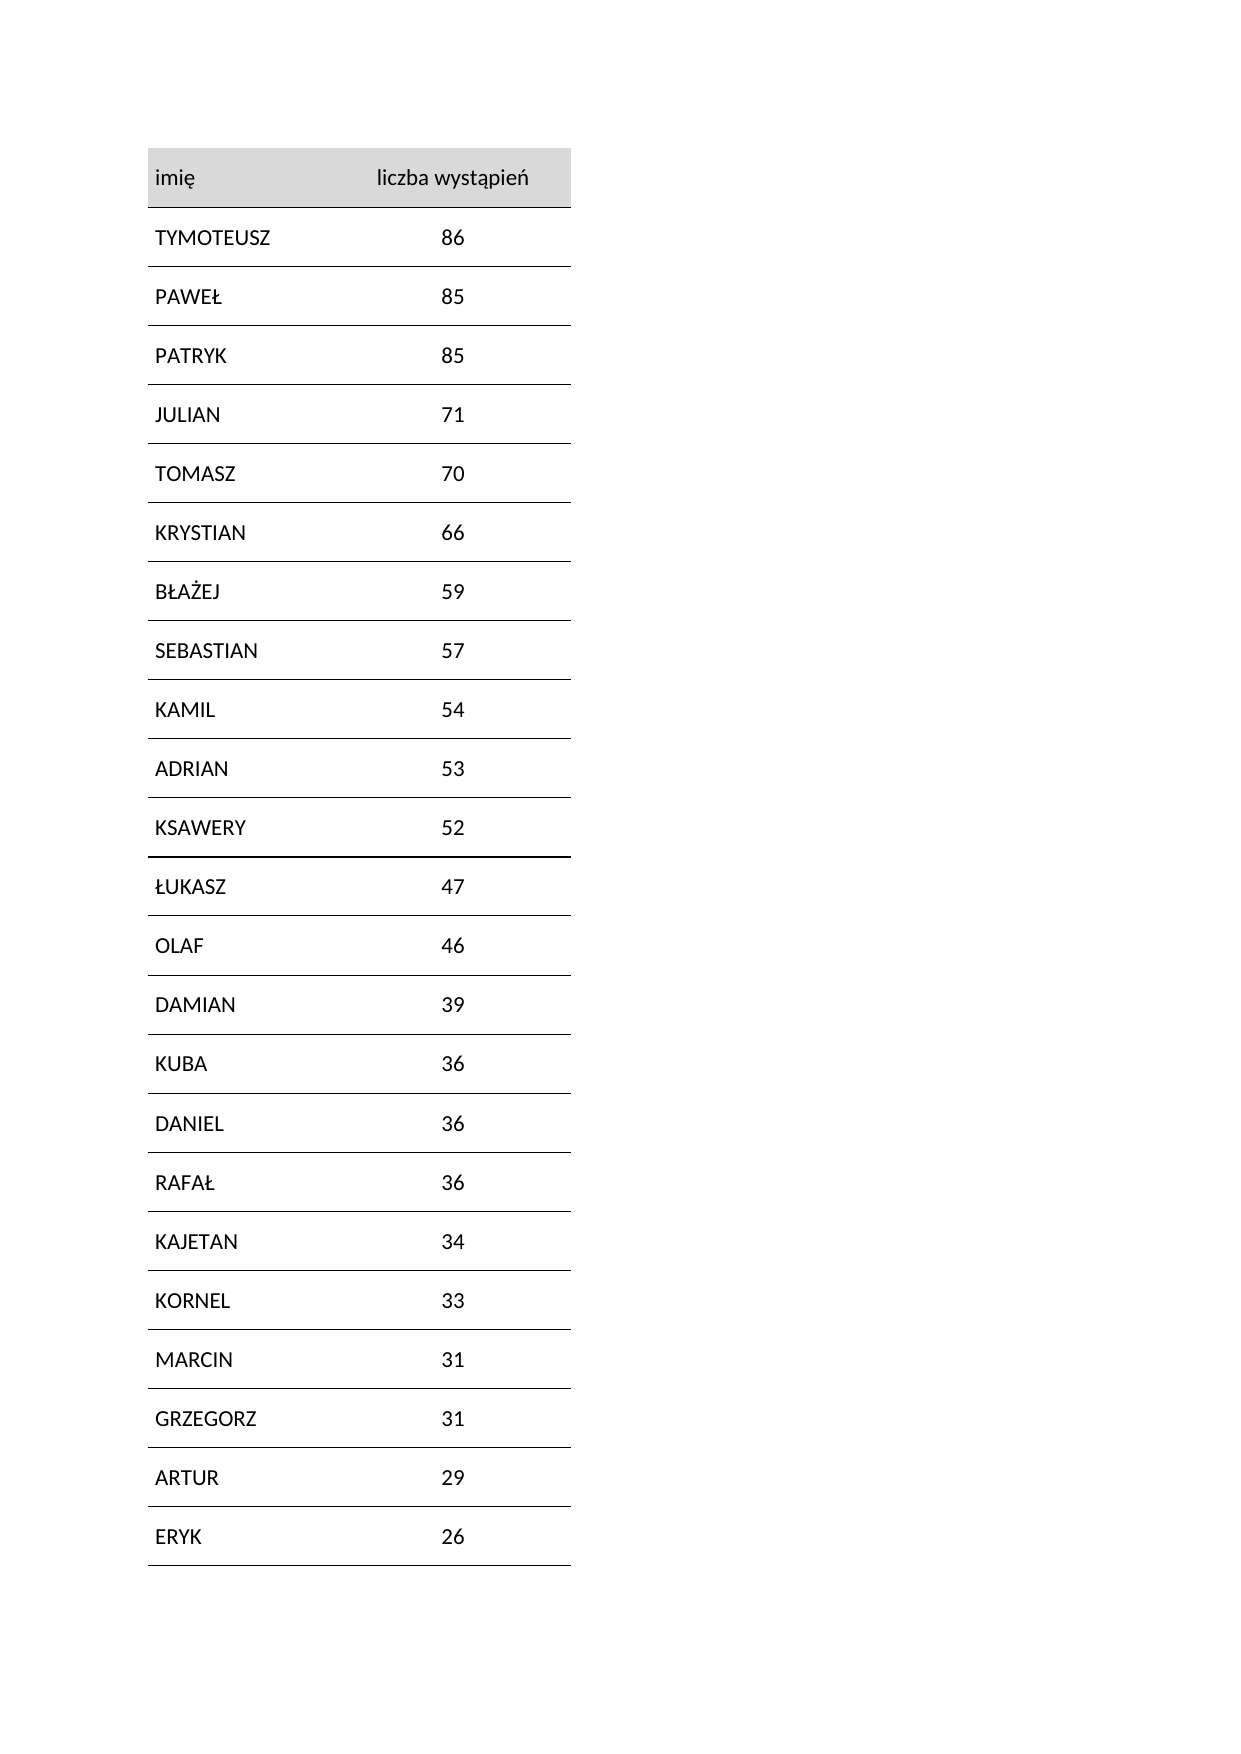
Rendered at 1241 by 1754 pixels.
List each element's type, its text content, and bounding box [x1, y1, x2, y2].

table_cell GRZEGORZ [148, 1389, 335, 1447]
table_cell KSAWERY [148, 798, 335, 856]
table_cell 47 [335, 858, 571, 915]
table_header imię [148, 148, 335, 207]
table_cell ŁUKASZ [148, 858, 335, 915]
table_cell 36 [335, 1035, 571, 1093]
table_cell 59 [335, 562, 571, 620]
table_cell KRYSTIAN [148, 503, 335, 561]
table_cell KAJETAN [148, 1212, 335, 1270]
table_cell 36 [335, 1094, 571, 1152]
table_cell SEBASTIAN [148, 621, 335, 679]
table_cell KAMIL [148, 680, 335, 738]
table_cell ARTUR [148, 1448, 335, 1506]
table_cell 26 [335, 1507, 571, 1565]
table_cell 31 [335, 1330, 571, 1388]
table_cell PATRYK [148, 326, 335, 384]
table_cell 36 [335, 1153, 571, 1211]
table_cell 46 [335, 916, 571, 974]
table_cell ADRIAN [148, 739, 335, 797]
table_cell ERYK [148, 1507, 335, 1565]
table_cell KUBA [148, 1035, 335, 1093]
table_cell 86 [335, 208, 571, 266]
table_cell 54 [335, 680, 571, 738]
table_cell 85 [335, 267, 571, 325]
table_cell KORNEL [148, 1271, 335, 1329]
table_cell TOMASZ [148, 444, 335, 502]
table_cell TYMOTEUSZ [148, 208, 335, 266]
table_cell 52 [335, 798, 571, 856]
table_cell 85 [335, 326, 571, 384]
table_cell BŁAŻEJ [148, 562, 335, 620]
table_cell 31 [335, 1389, 571, 1447]
table_cell 57 [335, 621, 571, 679]
table_cell 71 [335, 385, 571, 443]
table_cell JULIAN [148, 385, 335, 443]
table_cell 39 [335, 976, 571, 1033]
table_cell PAWEŁ [148, 267, 335, 325]
table_cell 66 [335, 503, 571, 561]
table_cell OLAF [148, 916, 335, 974]
table_cell MARCIN [148, 1330, 335, 1388]
table_cell RAFAŁ [148, 1153, 335, 1211]
table_cell DAMIAN [148, 976, 335, 1033]
table_cell 29 [335, 1448, 571, 1506]
table_cell 34 [335, 1212, 571, 1270]
table_cell DANIEL [148, 1094, 335, 1152]
table_cell 70 [335, 444, 571, 502]
table_header liczba wystąpień [335, 148, 571, 207]
table_cell 53 [335, 739, 571, 797]
table_cell 33 [335, 1271, 571, 1329]
